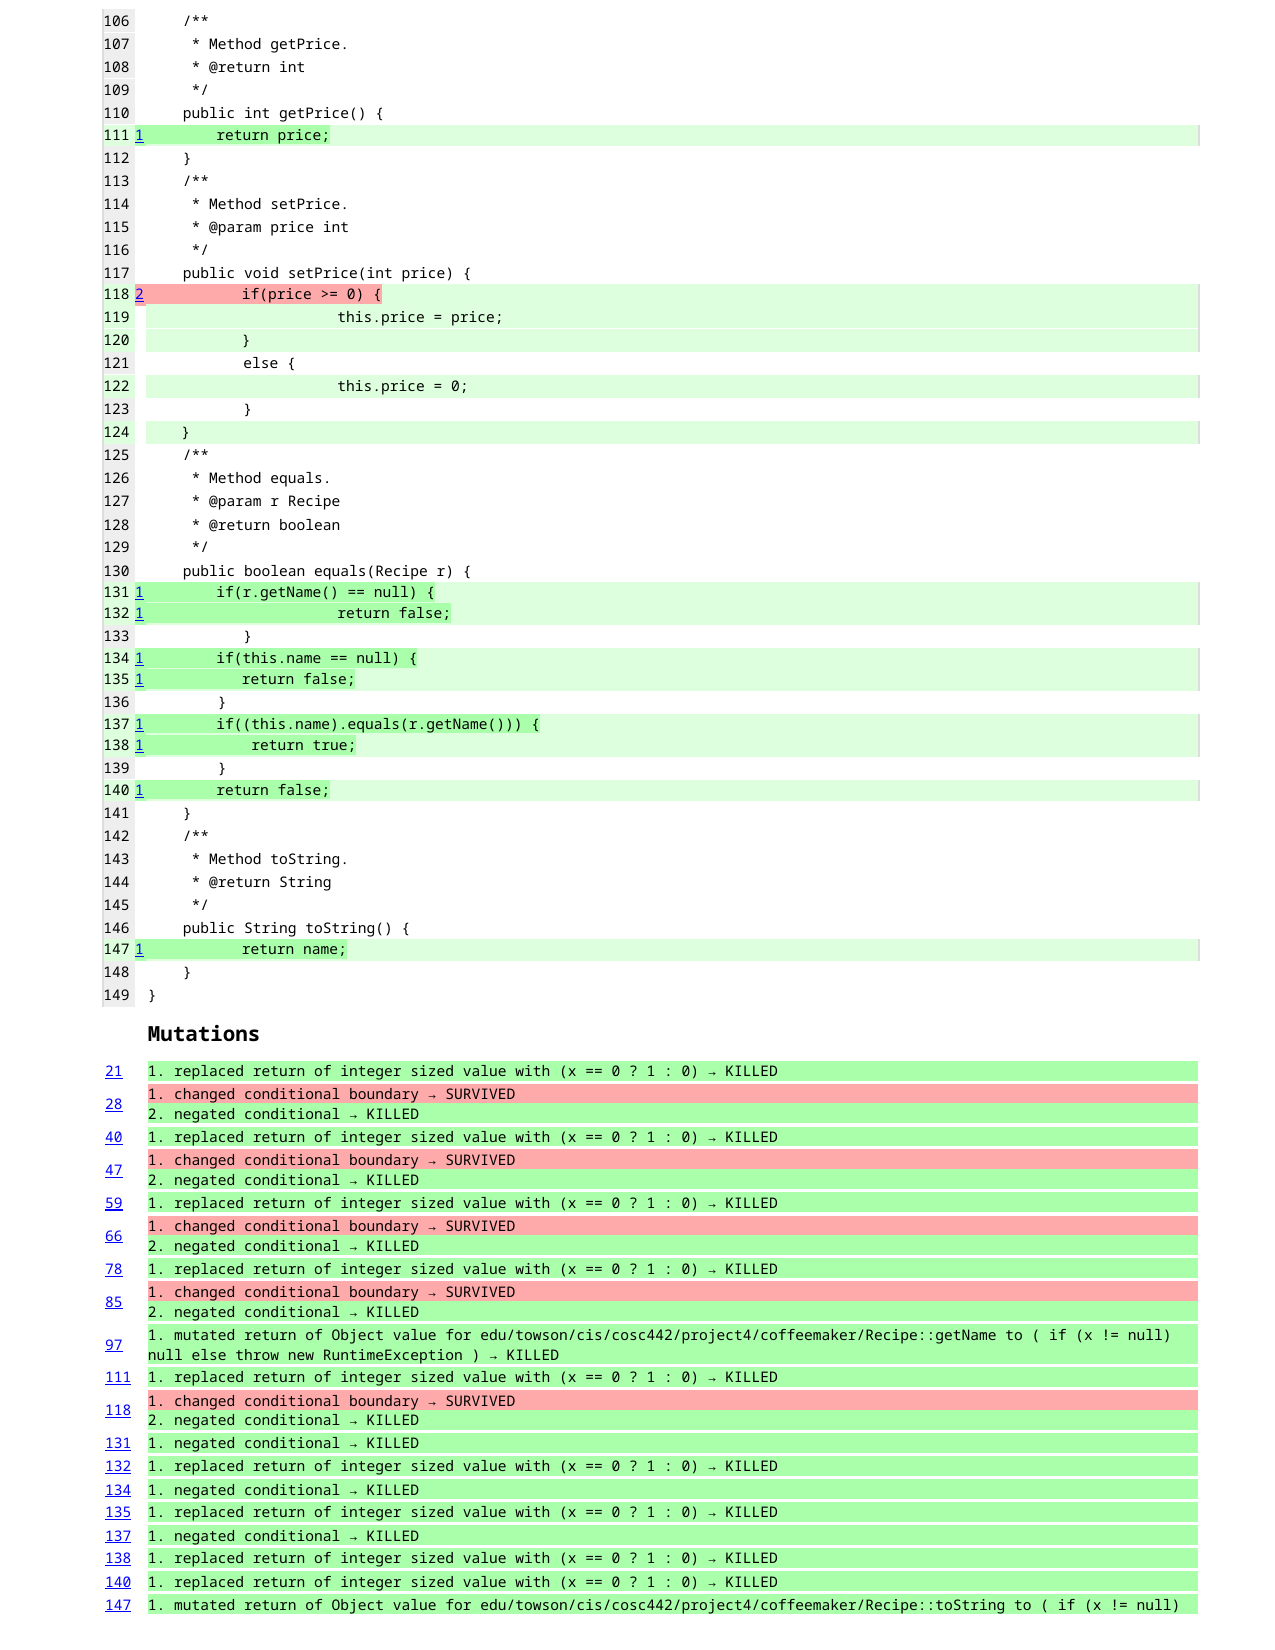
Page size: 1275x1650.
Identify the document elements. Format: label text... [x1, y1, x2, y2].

table_cell [135, 261, 146, 284]
table_cell /** [146, 824, 1199, 847]
table_cell [135, 1524, 146, 1547]
table_cell 107 [104, 33, 135, 55]
table_cell * Method toString. [146, 847, 1199, 870]
table_cell 112 [104, 146, 135, 169]
table_cell [135, 467, 146, 490]
table_cell [135, 1593, 146, 1616]
table_cell [135, 329, 146, 352]
table_cell } [146, 757, 1199, 779]
table_cell 143 [104, 847, 135, 870]
table_cell */ [146, 79, 1199, 101]
table_cell 110 [104, 101, 135, 124]
table_cell [135, 536, 146, 559]
table_cell 120 [104, 329, 135, 352]
table_cell [135, 421, 146, 444]
table_cell 147 [103, 1593, 135, 1616]
table_cell [135, 1214, 146, 1257]
table_cell 1 [135, 582, 146, 603]
table_cell } [146, 625, 1199, 648]
table_cell * Method setPrice. [146, 192, 1199, 215]
table_cell [135, 101, 146, 124]
table_cell * Method getPrice. [146, 33, 1199, 55]
table_cell } [146, 801, 1199, 824]
table_cell [135, 352, 146, 374]
table_cell 149 [104, 984, 135, 1007]
table_cell [135, 1455, 146, 1478]
table_cell 108 [104, 55, 135, 78]
table_cell 137 [104, 714, 135, 735]
table_cell [135, 444, 146, 467]
table_cell public String toString() { [146, 916, 1199, 939]
table_cell 142 [104, 824, 135, 847]
table_cell [103, 1007, 135, 1059]
table_cell 125 [104, 444, 135, 467]
table_cell this.price = 0; [146, 375, 1198, 398]
table_cell 146 [104, 916, 135, 939]
table_cell [135, 1570, 146, 1593]
table_cell 78 [103, 1257, 135, 1280]
table_cell [135, 1547, 146, 1570]
table_cell [135, 824, 146, 847]
table_cell [135, 1366, 146, 1389]
table_cell 131 [103, 1432, 135, 1455]
table_cell [135, 398, 146, 421]
table_cell [135, 1280, 146, 1323]
table_cell [135, 1257, 146, 1280]
table_cell 139 [104, 757, 135, 779]
table_cell [135, 1125, 146, 1148]
table_cell } [146, 984, 1199, 1007]
table_cell */ [146, 238, 1199, 261]
table_cell 136 [104, 691, 135, 714]
table_cell 1 [135, 780, 146, 801]
table_cell 128 [104, 513, 135, 536]
table_cell 131 [104, 582, 135, 603]
table_cell public void setPrice(int price) { [146, 261, 1199, 284]
table_cell 122 [104, 375, 135, 398]
table_cell [135, 1323, 146, 1366]
table_cell 133 [104, 625, 135, 648]
table_cell [135, 306, 146, 328]
table_cell Mutations [146, 1007, 1199, 1059]
table_cell [135, 55, 146, 78]
table_cell this.price = price; [146, 306, 1198, 328]
table_cell [135, 801, 146, 824]
table_cell 126 [104, 467, 135, 490]
table_cell 148 [104, 961, 135, 984]
table_cell 113 [104, 169, 135, 192]
table_cell if(r.getName() == null) { [146, 582, 1198, 603]
table_cell 1 [135, 669, 146, 691]
table_cell 140 [103, 1570, 135, 1593]
table_cell 123 [104, 398, 135, 421]
table_cell 40 [103, 1125, 135, 1148]
table_cell [135, 625, 146, 648]
table_cell 115 [104, 215, 135, 238]
table_cell [135, 984, 146, 1007]
table_cell 132 [104, 603, 135, 625]
table_cell [135, 1059, 146, 1082]
table_cell [135, 893, 146, 916]
table_cell [135, 916, 146, 939]
table_cell return false; [146, 669, 1198, 691]
table_cell [135, 192, 146, 215]
table_cell 135 [103, 1501, 135, 1524]
table_cell */ [146, 536, 1199, 559]
table_cell 2 [135, 284, 146, 306]
table_cell 117 [104, 261, 135, 284]
table_cell [135, 146, 146, 169]
table_cell 138 [103, 1547, 135, 1570]
table_cell return true; [146, 735, 1198, 757]
table_cell } [146, 146, 1199, 169]
table_cell 141 [104, 801, 135, 824]
table_cell 1 [135, 735, 146, 757]
table_cell 118 [104, 284, 135, 306]
table_cell [135, 1007, 146, 1059]
table_cell 118 [103, 1389, 135, 1432]
table_cell 66 [103, 1214, 135, 1257]
table_cell 28 [103, 1082, 135, 1125]
table_cell 111 [104, 125, 135, 146]
table_cell 111 [103, 1366, 135, 1389]
table_cell * Method equals. [146, 467, 1199, 490]
table_cell 127 [104, 490, 135, 513]
table_cell 134 [103, 1478, 135, 1501]
table_cell [135, 79, 146, 101]
table_cell 145 [104, 893, 135, 916]
table_cell [135, 1389, 146, 1432]
table_cell return name; [146, 939, 1198, 961]
table_cell 137 [103, 1524, 135, 1547]
table_cell 1 [135, 714, 146, 735]
table_cell 1 [135, 603, 146, 625]
table_cell } [146, 691, 1199, 714]
table_cell 119 [104, 306, 135, 328]
table_cell 138 [104, 735, 135, 757]
table_cell 1 [135, 648, 146, 669]
table_cell /** [146, 169, 1199, 192]
table_cell if(price >= 0) { [146, 284, 1198, 306]
table_cell [135, 1082, 146, 1125]
table_cell 85 [103, 1280, 135, 1323]
table_cell [135, 490, 146, 513]
table_cell return false; [146, 603, 1198, 625]
table_cell } [146, 398, 1199, 421]
table_cell 59 [103, 1191, 135, 1214]
table_cell 129 [104, 536, 135, 559]
table_cell [135, 847, 146, 870]
table_cell * @return int [146, 55, 1199, 78]
table_cell [135, 9, 146, 32]
table_cell 106 [104, 9, 135, 32]
table_cell 132 [103, 1455, 135, 1478]
table_cell [135, 33, 146, 55]
table_cell [135, 1148, 146, 1191]
table_cell [135, 215, 146, 238]
table_cell 1 [135, 125, 146, 146]
table_cell 21 [103, 1059, 135, 1082]
table_cell public boolean equals(Recipe r) { [146, 559, 1199, 582]
table_cell else { [146, 352, 1199, 374]
table_cell /** [146, 444, 1199, 467]
table_cell [135, 238, 146, 261]
table_cell [135, 169, 146, 192]
table_cell * @return boolean [146, 513, 1199, 536]
table_cell [135, 691, 146, 714]
table_cell [135, 1478, 146, 1501]
table_cell 130 [104, 559, 135, 582]
table_cell 134 [104, 648, 135, 669]
table_cell /** [146, 9, 1199, 32]
table_cell 47 [103, 1148, 135, 1191]
table_cell [135, 1501, 146, 1524]
table_cell [135, 870, 146, 893]
table_cell 97 [103, 1323, 135, 1366]
table_cell 124 [104, 421, 135, 444]
table_cell if((this.name).equals(r.getName())) { [146, 714, 1198, 735]
table_cell } [146, 961, 1199, 984]
table_cell [135, 559, 146, 582]
table_cell * @return String [146, 870, 1199, 893]
table_cell return false; [146, 780, 1198, 801]
table_cell 109 [104, 79, 135, 101]
table_cell [135, 375, 146, 398]
table_cell * @param r Recipe [146, 490, 1199, 513]
table_cell 1 [135, 939, 146, 961]
table_cell 144 [104, 870, 135, 893]
table_cell 140 [104, 780, 135, 801]
table_cell } [146, 329, 1198, 352]
table_cell [135, 513, 146, 536]
table_cell public int getPrice() { [146, 101, 1199, 124]
table_cell 114 [104, 192, 135, 215]
table_cell 121 [104, 352, 135, 374]
table_cell 147 [104, 939, 135, 961]
table_cell 116 [104, 238, 135, 261]
table_cell */ [146, 893, 1199, 916]
table_cell } [146, 421, 1198, 444]
table_cell [135, 757, 146, 779]
table_cell return price; [146, 125, 1198, 146]
table_cell [135, 1191, 146, 1214]
table_cell if(this.name == null) { [146, 648, 1198, 669]
table_cell [135, 1432, 146, 1455]
table_cell * @param price int [146, 215, 1199, 238]
table_cell [135, 961, 146, 984]
table_cell 135 [104, 669, 135, 691]
